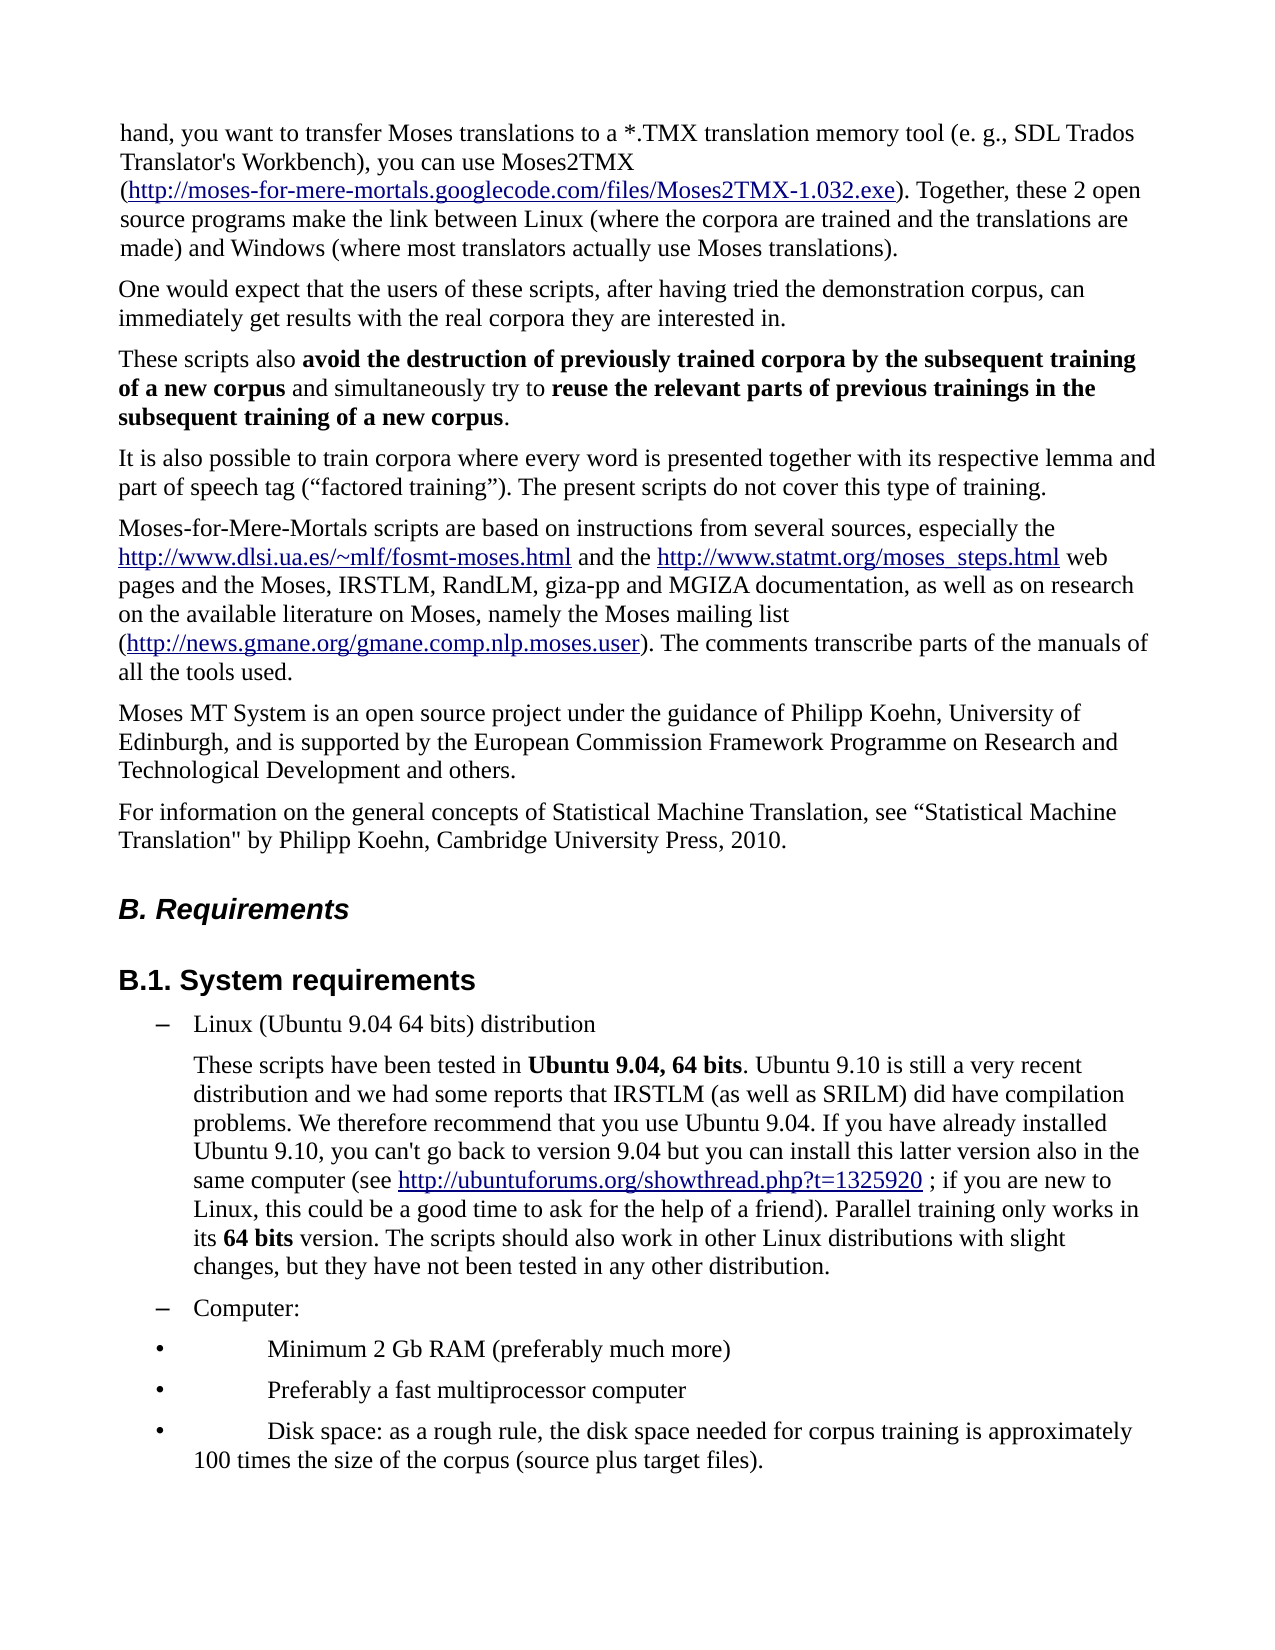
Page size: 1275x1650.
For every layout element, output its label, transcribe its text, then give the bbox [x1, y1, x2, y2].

text One would expect that the users of these scripts, after having tried the demonstration corpus, can immediately get results with the real corpora they are interested in. [118, 274, 1157, 332]
subtitle B. Requirements [118, 892, 1157, 925]
text It is also possible to train corpora where every word is presented together with its respective lemma and part of speech tag (“factored training”). The present scripts do not cover this type of training. [118, 443, 1157, 501]
text Moses-for-Mere-Mortals scripts are based on instructions from several sources, especially the http://www.dlsi.ua.es/~mlf/fosmt-moses.html and the http://www.statmt.org/moses_steps.html web pages and the Moses, IRSTLM, RandLM, giza-pp and MGIZA documentation, as well as on research on the available literature on Moses, namely the Moses mailing list (http://news.gmane.org/gmane.comp.nlp.moses.user). The comments transcribe parts of the manuals of all the tools used. [118, 513, 1157, 686]
text Moses MT System is an open source project under the guidance of Philipp Koehn, University of Edinburgh, and is supported by the European Commission Framework Programme on Research and Technological Development and others. [118, 698, 1157, 784]
list hand, you want to transfer Moses translations to a *.TMX translation memory tool (e. g., SDL Trados Translator's Workbench), you can use Moses2TMX (http://moses-for-mere-mortals.googlecode.com/files/Moses2TMX-1.032.exe). Together, these 2 open source programs make the link between Linux (where the corpora are trained and the translations are made) and Windows (where most translators actually use Moses translations). [120, 118, 1157, 262]
text For information on the general concepts of Statistical Machine Translation, see “Statistical Machine Translation" by Philipp Koehn, Cambridge University Press, 2010. [118, 797, 1157, 854]
list Linux (Ubuntu 9.04 64 bits) distribution [156, 1009, 1157, 1038]
list Minimum 2 Gb RAM (preferably much more) [156, 1334, 1157, 1363]
text These scripts also avoid the destruction of previously trained corpora by the subsequent training of a new corpus and simultaneously try to reuse the relevant parts of previous trainings in the subsequent training of a new corpus. [118, 344, 1157, 431]
list Computer: [156, 1293, 1157, 1321]
subtitle B.1. System requirements [118, 963, 1157, 996]
list These scripts have been tested in Ubuntu 9.04, 64 bits. Ubuntu 9.10 is still a very recent distribution and we had some reports that IRSTLM (as well as SRILM) did have compilation problems. We therefore recommend that you use Ubuntu 9.04. If you have already installed Ubuntu 9.10, you can't go back to version 9.04 but you can install this latter version also in the same computer (see http://ubuntuforums.org/showthread.php?t=1325920 ; if you are new to Linux, this could be a good time to ask for the help of a friend). Parallel training only works in its 64 bits version. The scripts should also work in other Linux distributions with slight changes, but they have not been tested in any other distribution. [156, 1050, 1157, 1280]
list Disk space: as a rough rule, the disk space needed for corpus training is approximately 100 times the size of the corpus (source plus target files). [156, 1416, 1157, 1474]
list Preferably a fast multiprocessor computer [156, 1375, 1157, 1404]
